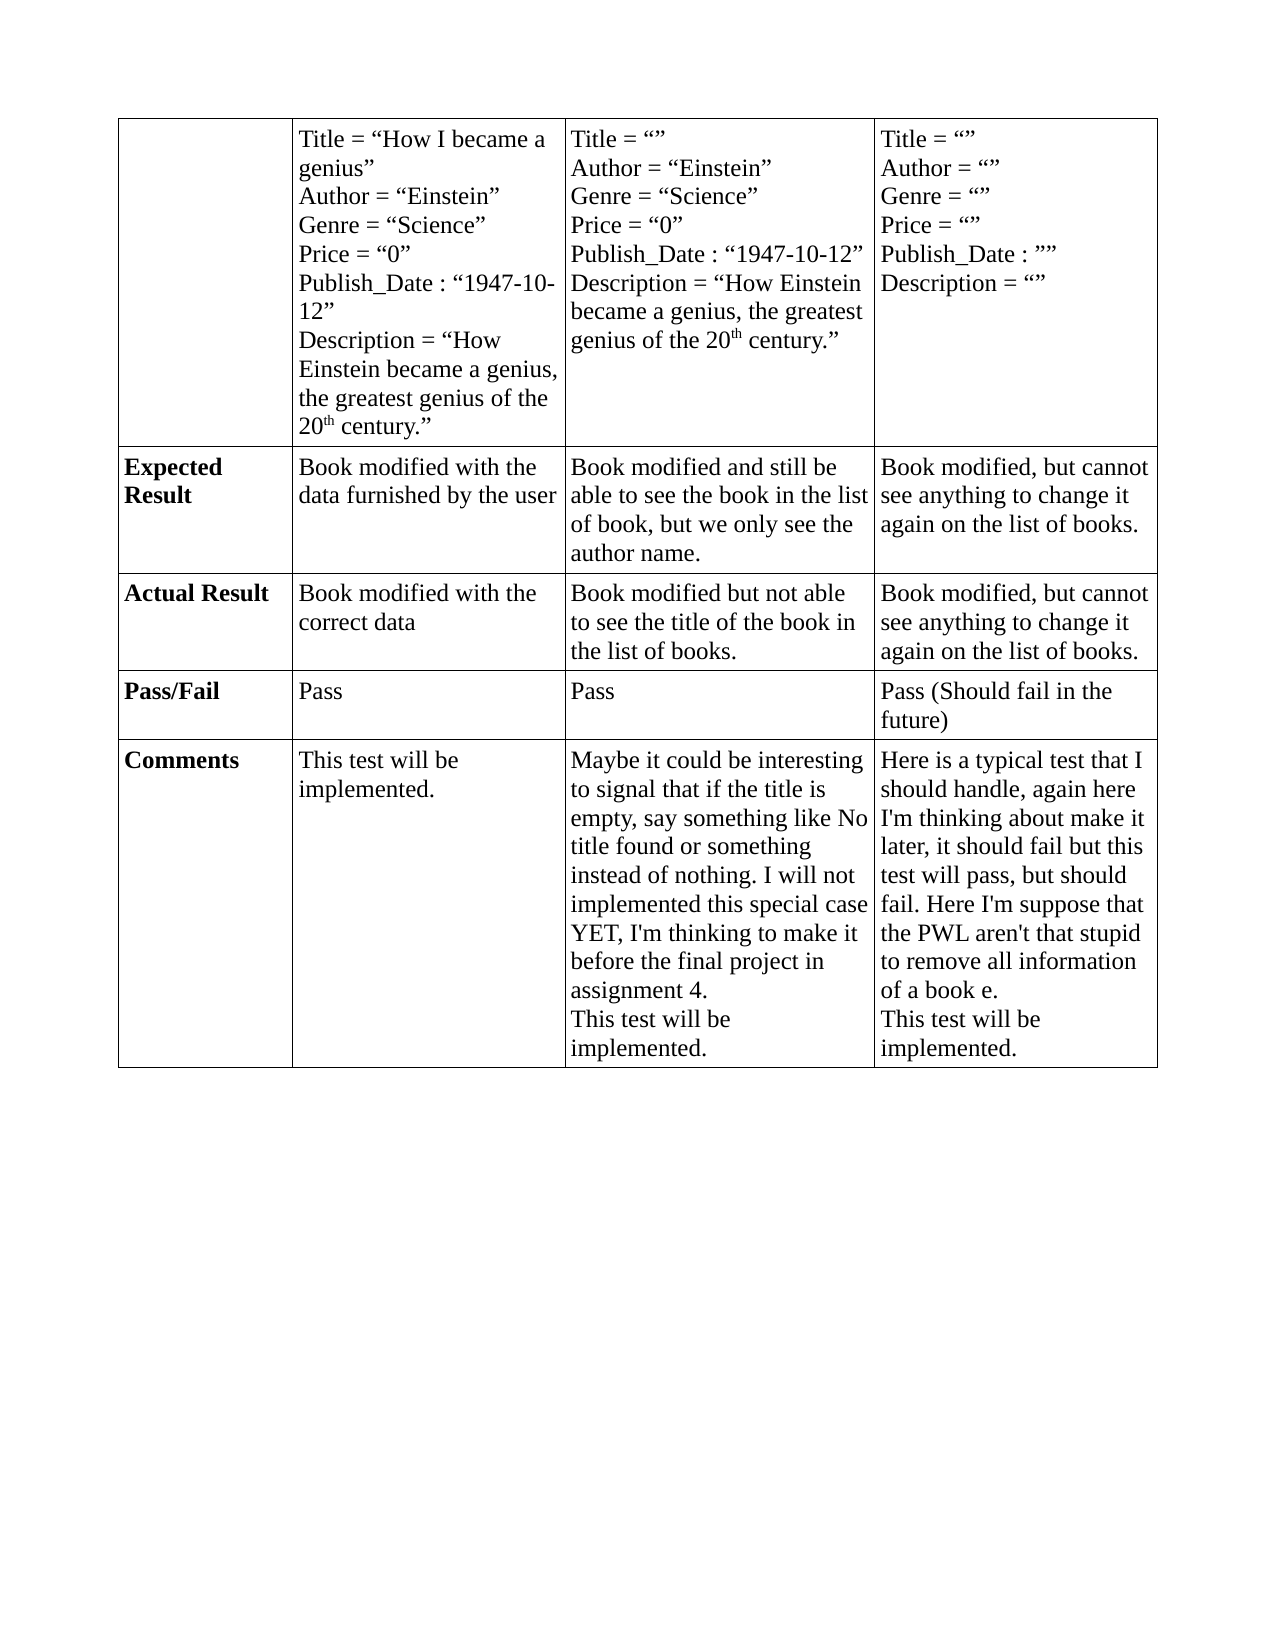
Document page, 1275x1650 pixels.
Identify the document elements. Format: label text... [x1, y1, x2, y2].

table_cell [119, 119, 292, 446]
table_cell Pass [566, 671, 874, 739]
table_cell Actual Result [119, 574, 292, 670]
table_cell Book modified and still be able to see the book in the list of book, but we only see the author name. [566, 447, 874, 572]
table_cell Comments [119, 740, 292, 1067]
table_cell Pass/Fail [119, 671, 292, 739]
table_cell Title = “” Author = “” Genre = “” Price = “” Publish_Date : ”” Description = “” [875, 119, 1157, 446]
table_cell Book modified with the correct data [293, 574, 565, 670]
table_cell Title = “” Author = “Einstein” Genre = “Science” Price = “0” Publish_Date : “1947-10-12” Description = “How Einstein became a genius, the greatest genius of the 20th century.” [566, 119, 874, 446]
table_cell This test will be implemented. [293, 740, 565, 1067]
table_cell Title = “How I became a genius” Author = “Einstein” Genre = “Science” Price = “0” Publish_Date : “1947-10-12” Description = “How Einstein became a genius, the greatest genius of the 20th century.” [293, 119, 565, 446]
table_cell Expected Result [119, 447, 292, 572]
table_cell Book modified, but cannot see anything to change it again on the list of books. [875, 574, 1157, 670]
table_cell Book modified but not able to see the title of the book in the list of books. [566, 574, 874, 670]
table_cell Maybe it could be interesting to signal that if the title is empty, say something like No title found or something instead of nothing. I will not implemented this special case YET, I'm thinking to make it before the final project in assignment 4. This test will be implemented. [566, 740, 874, 1067]
table_cell Book modified with the data furnished by the user [293, 447, 565, 572]
table_cell Here is a typical test that I should handle, again here I'm thinking about make it later, it should fail but this test will pass, but should fail. Here I'm suppose that the PWL aren't that stupid to remove all information of a book e. This test will be implemented. [875, 740, 1157, 1067]
table_cell Book modified, but cannot see anything to change it again on the list of books. [875, 447, 1157, 572]
table_cell Pass [293, 671, 565, 739]
table_cell Pass (Should fail in the future) [875, 671, 1157, 739]
